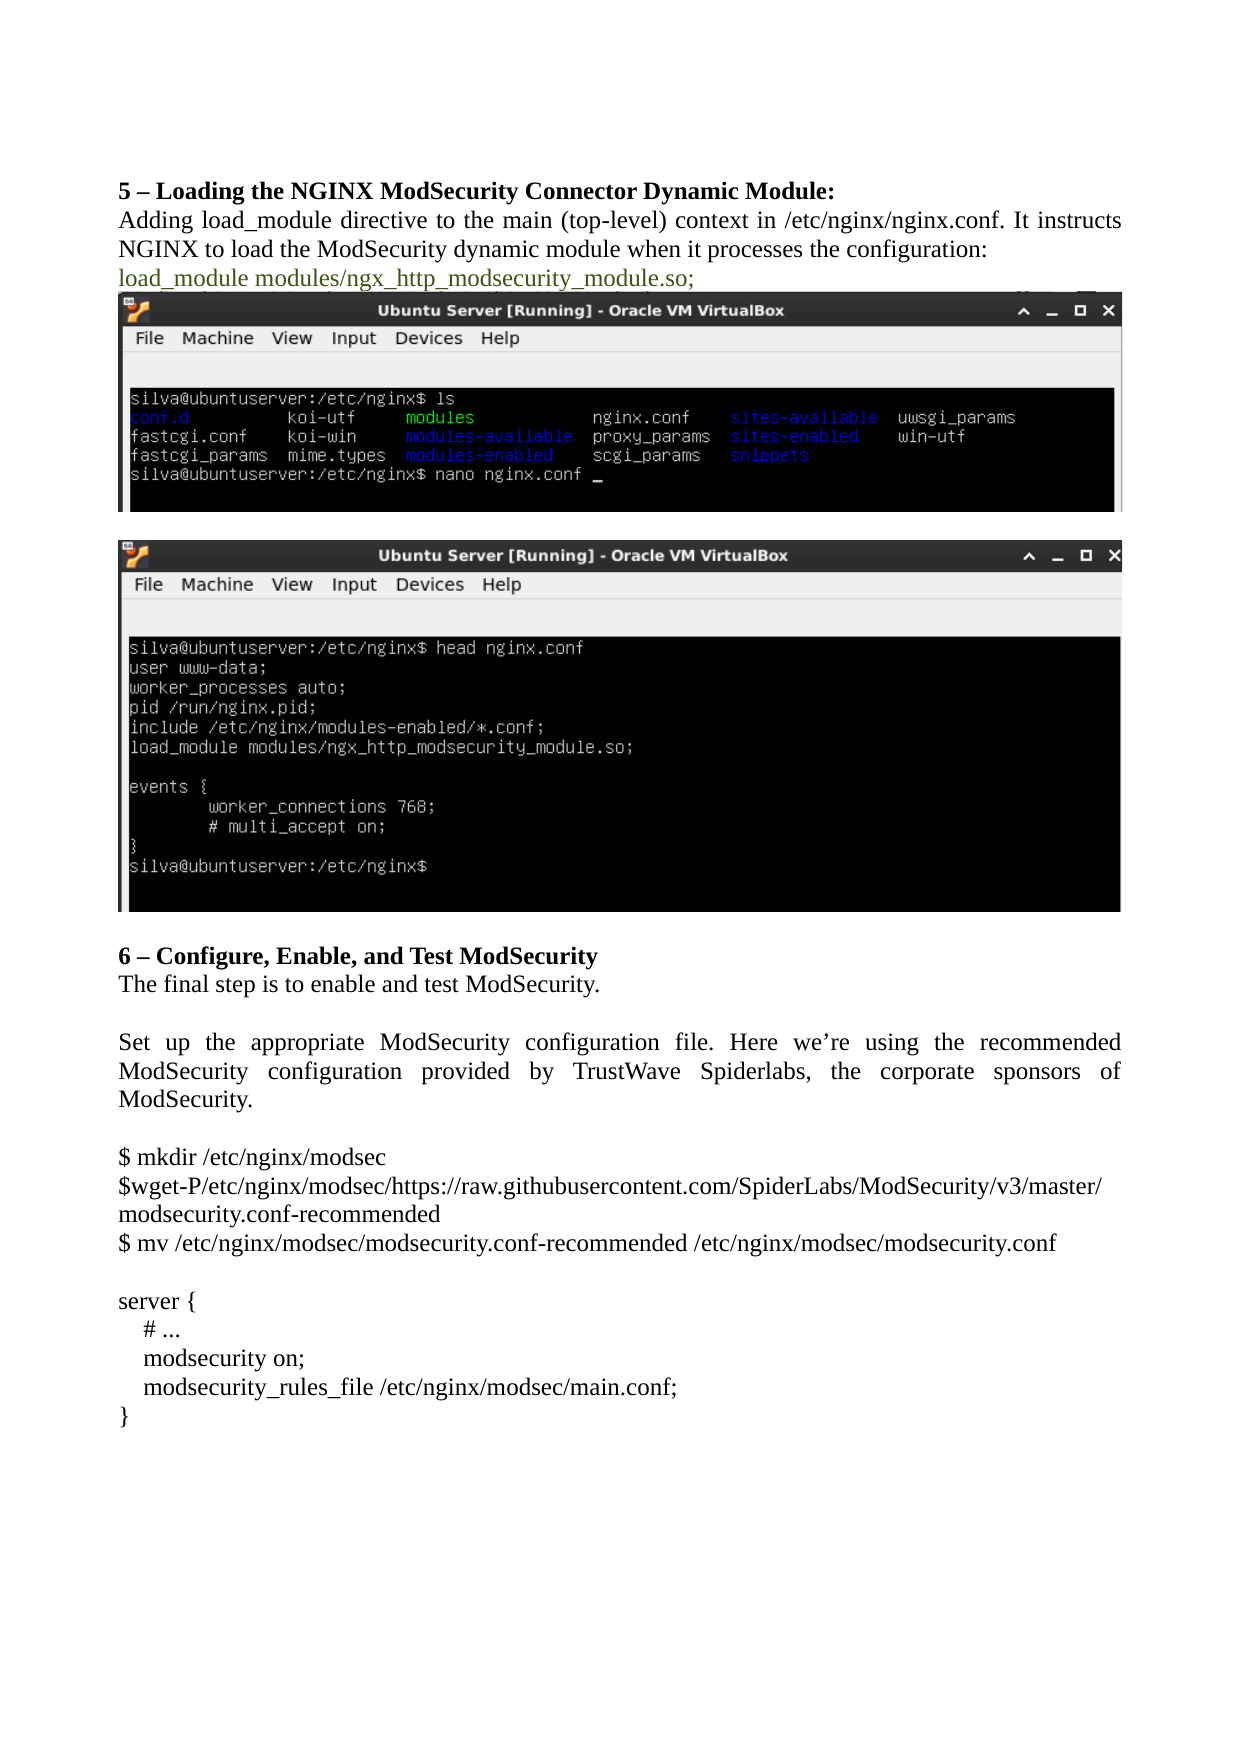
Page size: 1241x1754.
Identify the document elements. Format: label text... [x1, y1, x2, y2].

text Set up the appropriate ModSecurity configuration file. Here we’re using the recommended ModSecurity configuration provided by TrustWave Spiderlabs, the corporate sponsors of ModSecurity. [118, 1027, 1122, 1113]
text load_module modules/ngx_http_modsecurity_module.so; [118, 263, 1122, 291]
picture [118, 540, 1123, 912]
text $wget-P/etc/nginx/modsec/https://raw.githubusercontent.com/SpiderLabs/ModSecurity/v3/master/modsecurity.conf-recommended [118, 1171, 1122, 1228]
text server { [118, 1286, 1122, 1314]
text 5 – Loading the NGINX ModSecurity Connector Dynamic Module: [118, 176, 1122, 205]
text 6 – Configure, Enable, and Test ModSecurity [118, 941, 1122, 969]
text $ mkdir /etc/nginx/modsec [118, 1142, 1122, 1171]
picture [118, 291, 1123, 512]
text Adding load_module directive to the main (top‑level) context in /etc/nginx/nginx.conf. It instructs NGINX to load the ModSecurity dynamic module when it processes the configuration: [118, 205, 1122, 263]
text modsecurity_rules_file /etc/nginx/modsec/main.conf; [118, 1372, 1122, 1401]
text } [118, 1401, 1122, 1429]
text $ mv /etc/nginx/modsec/modsecurity.conf-recommended /etc/nginx/modsec/modsecurity.conf [118, 1228, 1122, 1257]
text The final step is to enable and test ModSecurity. [118, 969, 1122, 998]
text # ... [118, 1314, 1122, 1343]
text modsecurity on; [118, 1343, 1122, 1372]
